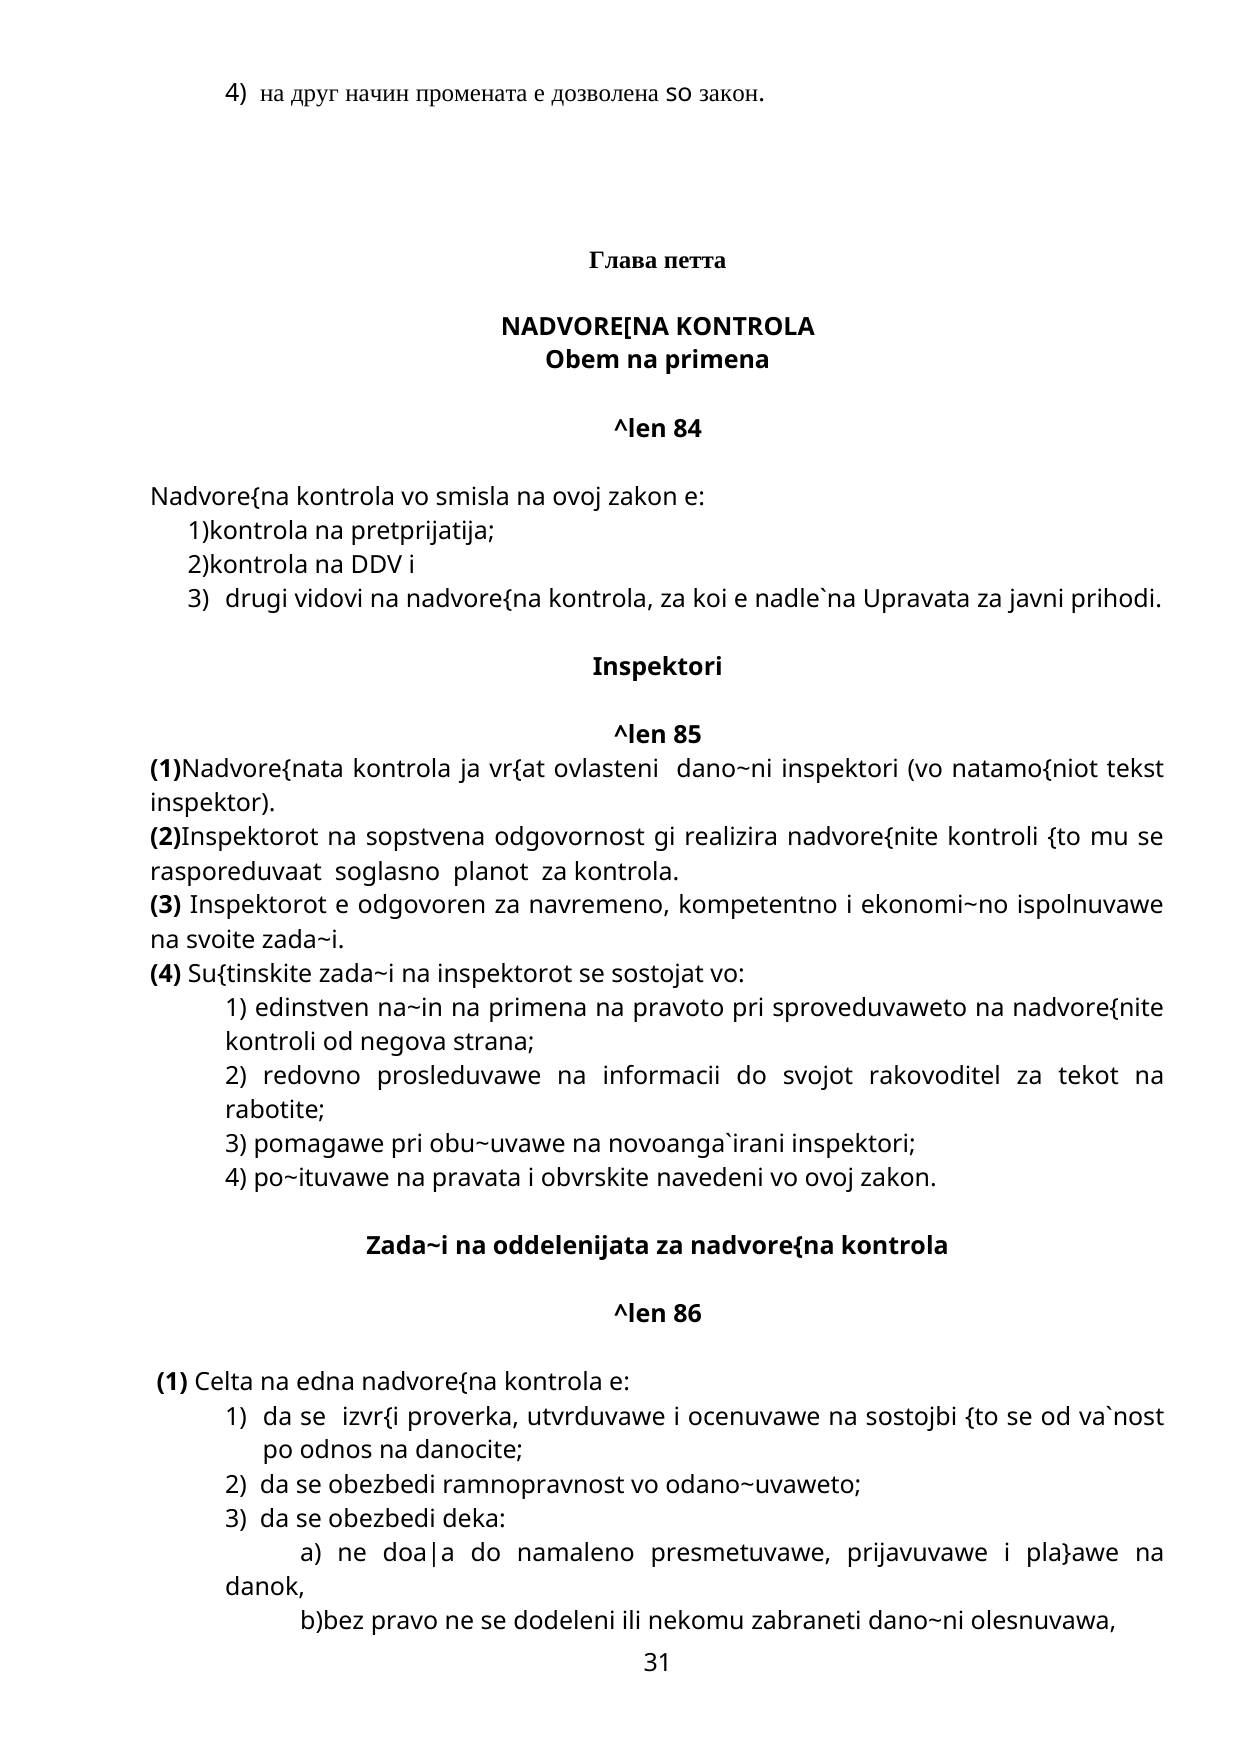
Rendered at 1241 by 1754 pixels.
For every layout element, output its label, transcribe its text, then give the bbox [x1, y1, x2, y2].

text b)bez pravo ne se dodeleni ili nekomu zabraneti dano~ni olesnuvawa, [300, 1602, 1165, 1637]
text (4) Su{tinskite zada~i na inspektorot se sostojat vo: [150, 955, 1165, 989]
text 2) redovno prosleduvawe na informacii do svojot rakovoditel za tekot na rabotite; [225, 1057, 1165, 1126]
text ^len 85 [150, 717, 1165, 751]
text (1) Celta na edna nadvore{na kontrola e: [150, 1364, 1165, 1398]
text 3) drugi vidovi na nadvore{na kontrola, za koi e nadle`na Upravata za javni prihodi. [187, 581, 1165, 615]
text ^len 86 [150, 1296, 1165, 1330]
text (1)Nadvore{nata kontrola ja vr{at ovlasteni dano~ni inspektori (vo natamo{niot tekst inspektor). [150, 751, 1165, 819]
text 3) pomagawe pri obu~uvawe na novoanga`irani inspektori; [225, 1126, 1165, 1160]
text Nadvore{na kontrola vo smisla na ovoj zakon e: [150, 478, 1165, 512]
text 1) edinstven na~in na primena na pravoto pri sproveduvaweto na nadvore{nite kontroli od negova strana; [225, 989, 1165, 1057]
text 3) da se obezbedi deka: [225, 1500, 1165, 1534]
text 2) da se obezbedi ramnopravnost vo odano~uvaweto; [225, 1466, 1165, 1500]
text 4) на друг начин промената е дозволена so закон. [225, 75, 1165, 109]
text NADVORE[NA KONTROLA [150, 308, 1165, 342]
text (3) Inspektorot e odgovoren za navremeno, kompetentno i ekonomi~no ispolnuvawe na svoite zada~i. [150, 887, 1165, 955]
text (2)Inspektorot na sopstvena odgovornost gi realizira nadvore{nite kontroli {to mu se rasporeduvaat soglasno planot za kontrola. [150, 819, 1165, 887]
text 1) da se izvr{i proverka, utvrduvawe i ocenuvawe na sostojbi {to se od va`nost po odnos na danocite; [225, 1398, 1165, 1466]
text Глава петта [150, 245, 1165, 274]
text Obem na primena [150, 342, 1165, 376]
text ^len 84 [150, 410, 1165, 444]
text 1)kontrola na pretprijatija; [187, 512, 1165, 547]
text a) ne doa|a do namaleno presmetuvawe, prijavuvawe i pla}awe na danok, [225, 1534, 1165, 1602]
text Inspektori [150, 649, 1165, 683]
text 4) po~ituvawe na pravata i obvrskite navedeni vo ovoj zakon. [225, 1160, 1165, 1194]
text Zada~i na oddelenijata za nadvore{na kontrola [150, 1228, 1165, 1262]
text 2)kontrola na DDV i [187, 547, 1165, 581]
